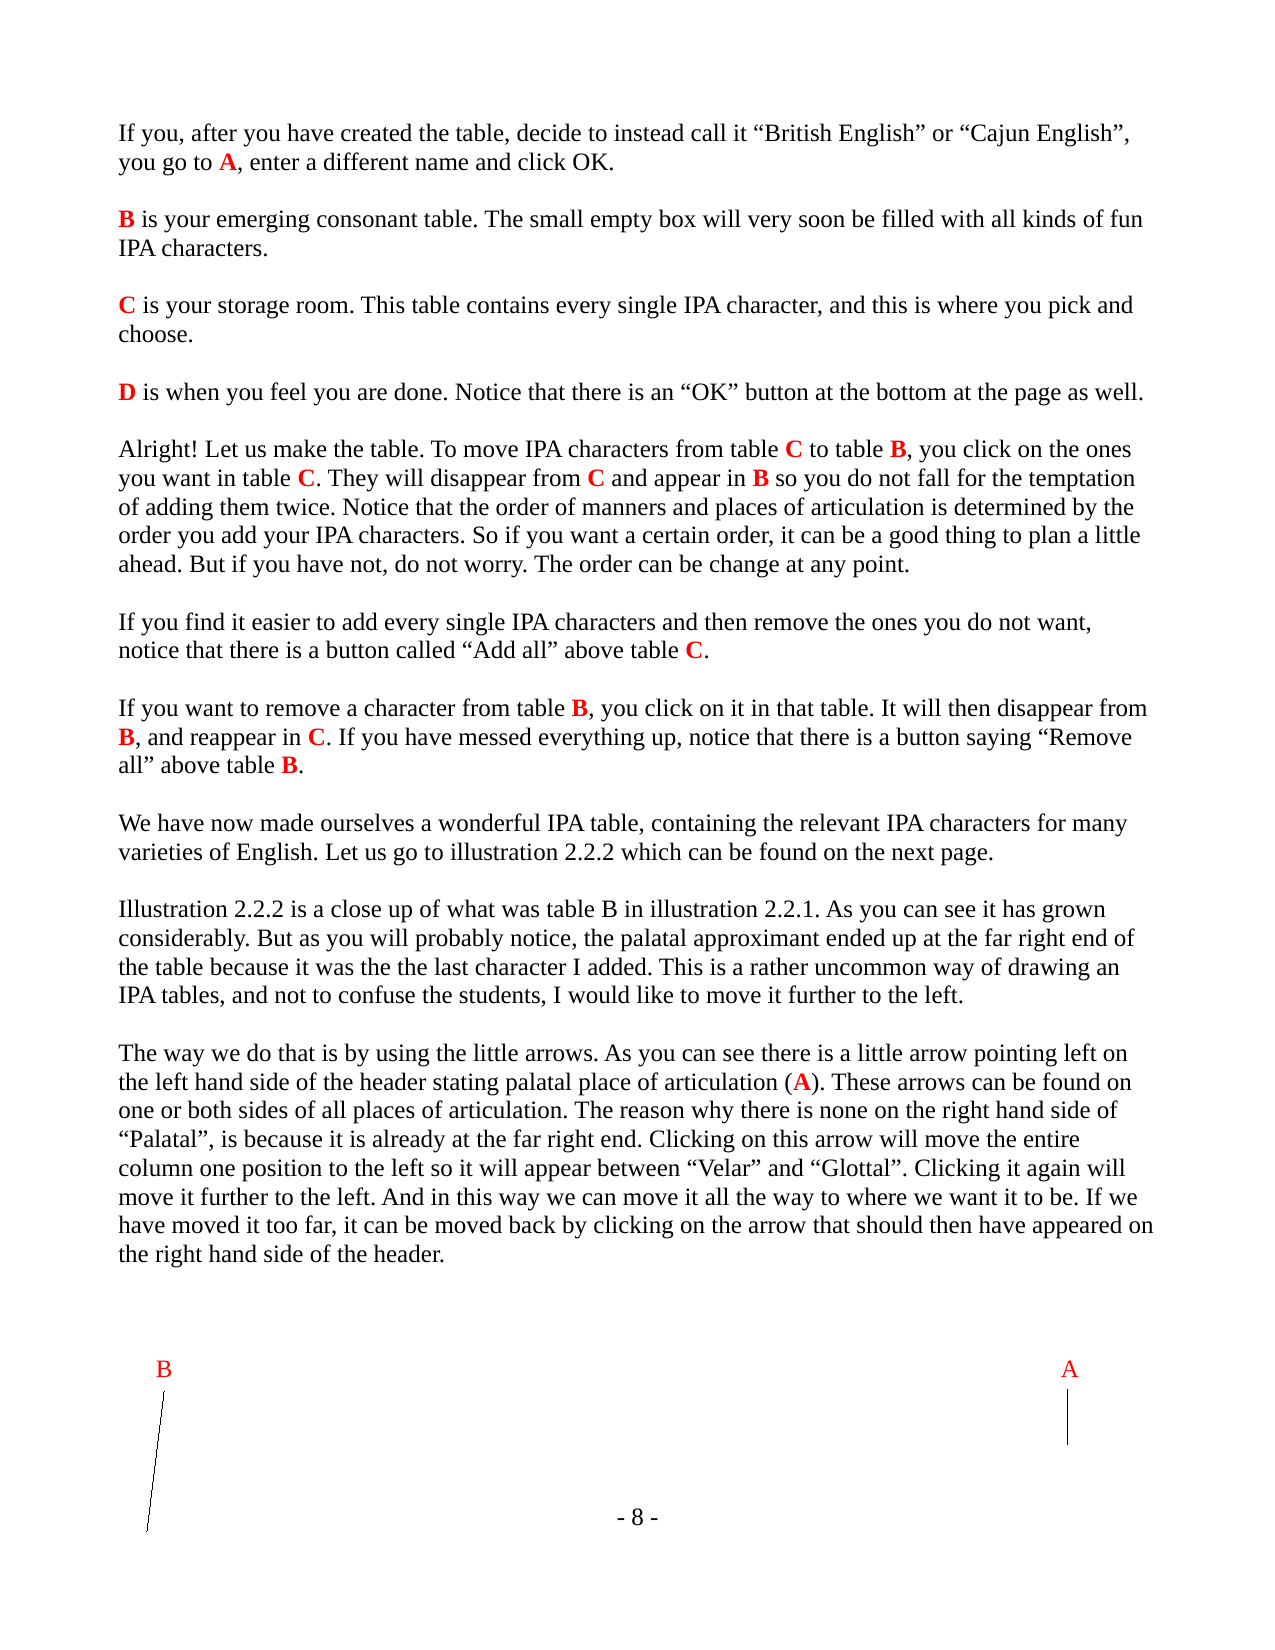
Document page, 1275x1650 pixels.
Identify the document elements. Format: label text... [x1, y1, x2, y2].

text D is when you feel you are done. Notice that there is an “OK” button at the bottom at the page as well. [118, 377, 1157, 406]
text The way we do that is by using the little arrows. As you can see there is a little arrow pointing left on the left hand side of the header stating palatal place of articulation (A). These arrows can be found on one or both sides of all places of articulation. The reason why there is none on the right hand side of “Palatal”, is because it is already at the far right end. Clicking on this arrow will move the entire column one position to the left so it will appear between “Velar” and “Glottal”. Clicking it again will move it further to the left. And in this way we can move it all the way to where we want it to be. If we have moved it too far, it can be moved back by clicking on the arrow that should then have appeared on the right hand side of the header. [118, 1038, 1157, 1268]
text Illustration 2.2.2 is a close up of what was table B in illustration 2.2.1. As you can see it has grown considerably. But as you will probably notice, the palatal approximant ended up at the far right end of the table because it was the the last character I added. This is a rather uncommon way of drawing an IPA tables, and not to confuse the students, I would like to move it further to the left. [118, 894, 1157, 1009]
text If you want to remove a character from table B, you click on it in that table. It will then disappear from B, and reappear in C. If you have messed everything up, notice that there is a button saying “Remove all” above table B. [118, 693, 1157, 779]
text If you find it easier to add every single IPA characters and then remove the ones you do not want, notice that there is a button called “Add all” above table C. [118, 607, 1157, 664]
text C is your storage room. This table contains every single IPA character, and this is where you pick and choose. [118, 291, 1157, 348]
text If you, after you have created the table, decide to instead call it “British English” or “Cajun English”, you go to A, enter a different name and click OK. [118, 118, 1157, 176]
text We have now made ourselves a wonderful IPA table, containing the relevant IPA characters for many varieties of English. Let us go to illustration 2.2.2 which can be found on the next page. [118, 808, 1157, 866]
text Alright! Let us make the table. To move IPA characters from table C to table B, you click on the ones you want in table C. They will disappear from C and appear in B so you do not fall for the temptation of adding them twice. Notice that the order of manners and places of articulation is determined by the order you add your IPA characters. So if you want a certain order, it can be a good thing to plan a little ahead. But if you have not, do not worry. The order can be change at any point. [118, 434, 1157, 578]
text B is your emerging consonant table. The small empty box will very soon be filled with all kinds of fun IPA characters. [118, 204, 1157, 262]
text B A [118, 1354, 1157, 1383]
